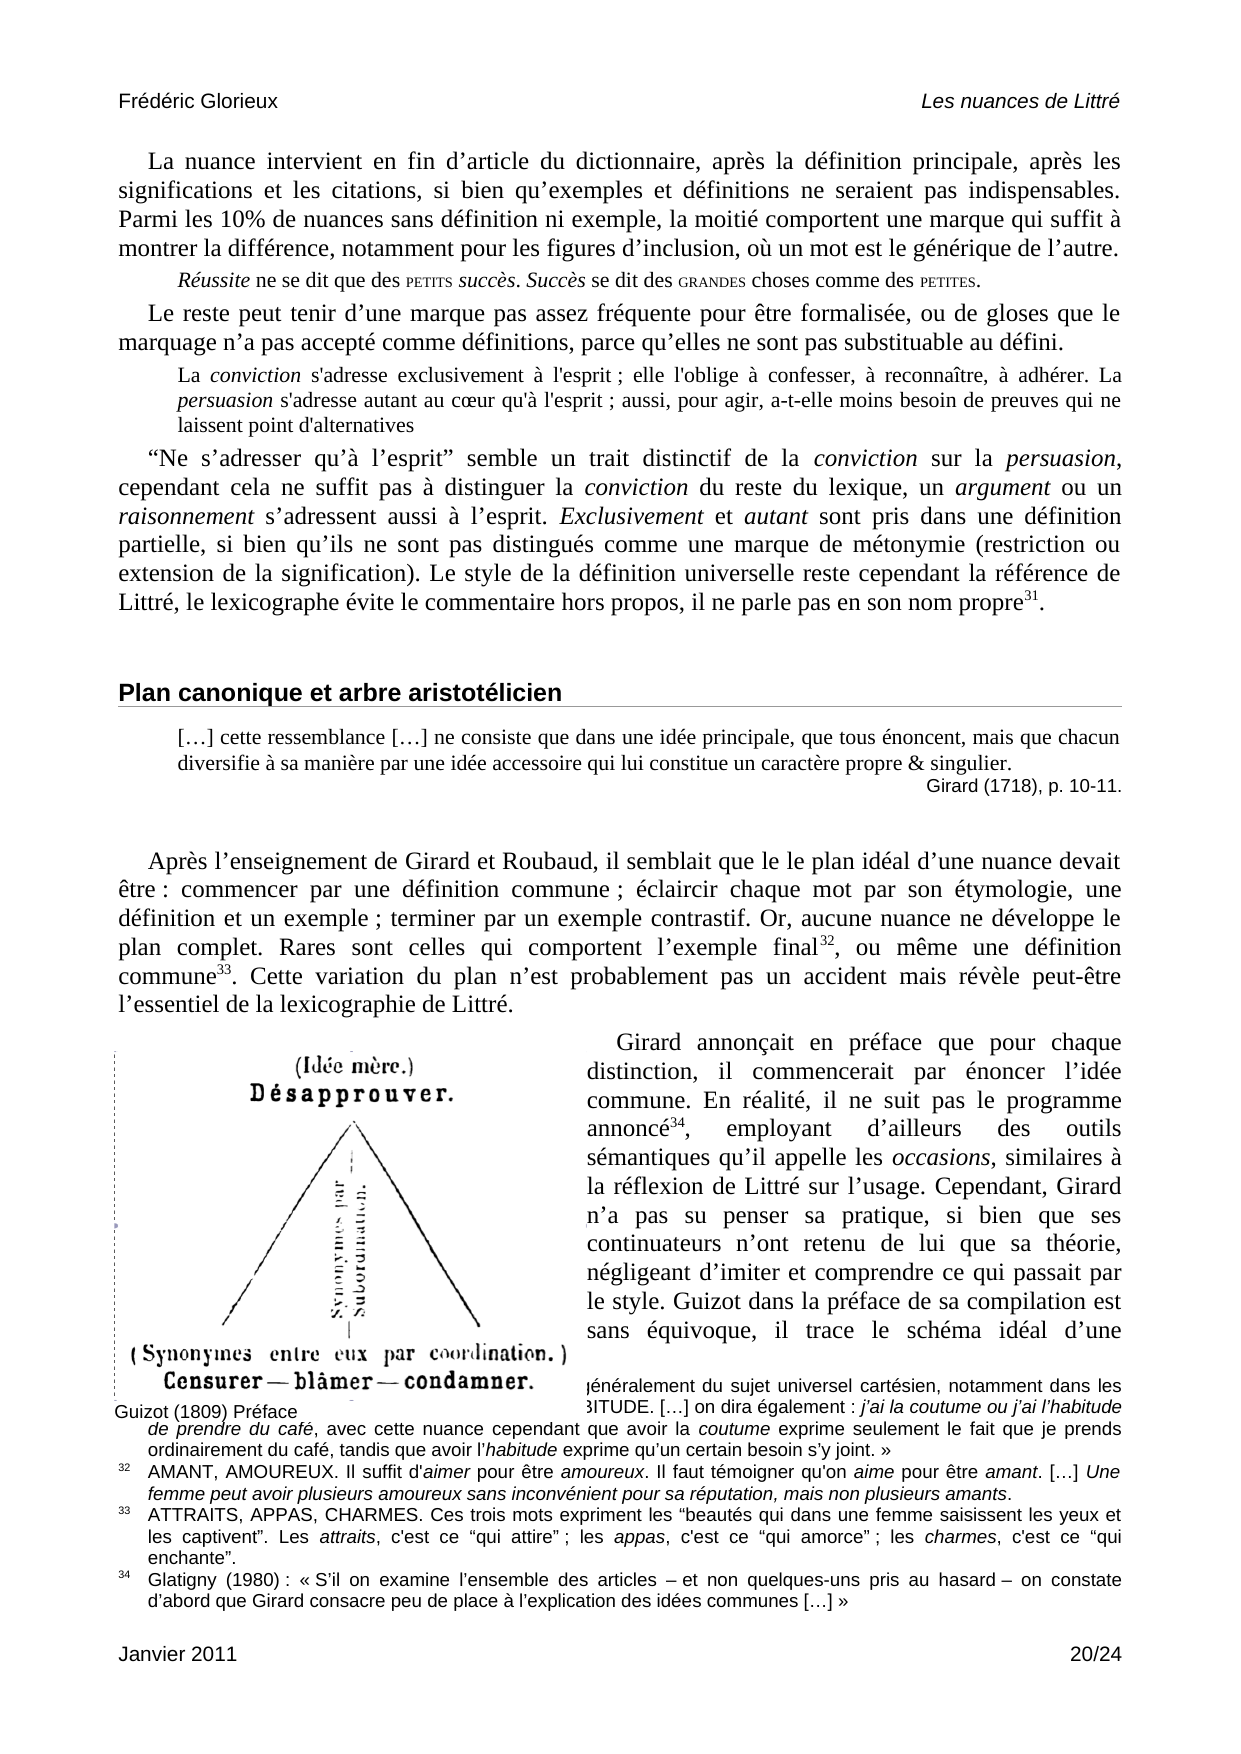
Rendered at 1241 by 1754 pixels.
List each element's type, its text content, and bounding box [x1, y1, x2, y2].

text […] cette ressemblance […] ne consiste que dans une idée principale, que tous énoncent, mais que chacun diversifie à sa manière par une idée accessoire qui lui constitue un caractère propre & singulier. [177, 724, 1122, 775]
text Réussite ne se dit que des petits succès. Succès se dit des grandes choses comme des petites. [177, 267, 1122, 292]
text ATTRAITS, APPAS, CHARMES. Ces trois mots expriment les “beautés qui dans une femme saisissent les yeux et les captivent”. Les attraits, c'est ce “qui attire” ; les appas, c'est ce “qui amorce” ; les charmes, c'est ce “qui enchante”. [118, 1504, 1122, 1568]
text La conviction s'adresse exclusivement à l'esprit ; elle l'oblige à confesser, à reconnaître, à adhérer. La persuasion s'adresse autant au cœur qu'à l'esprit ; aussi, pour agir, a-t-elle moins besoin de preuves qui ne laissent point d'alternatives [177, 362, 1122, 437]
text Girard annonçait en préface que pour chaque distinction, il commencerait par énoncer l’idée commune. En réalité, il ne suit pas le programme annoncé, employant d’ailleurs des outils sémantiques qu’il appelle les occasions, similaires à la réflexion de Littré sur l’usage. Cependant, Girard n’a pas su penser sa pratique, si bien que ses continuateurs n’ont retenu de lui que sa théorie, négligeant d’imiter et comprendre ce qui passait par le style. Guizot dans la préface de sa compilation est sans équivoque, il trace le schéma idéal d’une [114, 1027, 1122, 1343]
text Girard (1718), p. 10-11. [236, 775, 1122, 796]
text Le reste peut tenir d’une marque pas assez fréquente pour être formalisée, ou de gloses que le marquage n’a pas accepté comme définitions, parce qu’elles ne sont pas substituable au défini. [118, 298, 1122, 356]
text AMANT, AMOUREUX. Il suffit d'aimer pour être amoureux. Il faut témoigner qu'on aime pour être amant. […] Une femme peut avoir plusieurs amoureux sans inconvénient pour sa réputation, mais non plusieurs amants. [118, 1461, 1122, 1504]
text La nuance intervient en fin d’article du dictionnaire, après la définition principale, après les significations et les citations, si bien qu’exemples et définitions ne seraient pas indispensables. Parmi les 10% de nuances sans définition ni exemple, la moitié comportent une marque qui suffit à montrer la différence, notamment pour les figures d’inclusion, où un mot est le générique de l’autre. [118, 146, 1122, 261]
text Glatigny (1980) : « S’il on examine l’ensemble des articles – et non quelques-uns pris au hasard – on constate d’abord que Girard consacre peu de place à l’explication des idées communes […] » [118, 1568, 1122, 1612]
text Après l’enseignement de Girard et Roubaud, il semblait que le le plan idéal d’une nuance devait être : commencer par une définition commune ; éclaircir chaque mot par son étymologie, une définition et un exemple ; terminer par un exemple contrastif. Or, aucune nuance ne développe le plan complet. Rares sont celles qui comportent l’exemple final, ou même une définition commune. Cette variation du plan n’est probablement pas un accident mais révèle peut-être l’essentiel de la lexicographie de Littré. [118, 846, 1122, 1018]
text Les occurrences du pronom personnel je tiennent généralement du sujet universel cartésien, notamment dans les exemple, ou en glose d’exemple : « COUTUME, HABITUDE. […] on dira également : j’ai la coutume ou j’ai l’habitude de prendre du café, avec cette nuance cependant que avoir la coutume exprime seulement le fait que je prends ordinairement du café, tandis que avoir l’habitude exprime qu’un certain besoin s’y joint. » [118, 1374, 1122, 1461]
text Guizot (1809) Préface [114, 1401, 587, 1422]
subtitle Plan canonique et arbre aristotélicien [118, 678, 1122, 706]
picture [114, 1051, 587, 1401]
text “Ne s’adresser qu’à l’esprit” semble un trait distinctif de la conviction sur la persuasion, cependant cela ne suffit pas à distinguer la conviction du reste du lexique, un argument ou un raisonnement s’adressent aussi à l’esprit. Exclusivement et autant sont pris dans une définition partielle, si bien qu’ils ne sont pas distingués comme une marque de métonymie (restriction ou extension de la signification). Le style de la définition universelle reste cependant la référence de Littré, le lexicographe évite le commentaire hors propos, il ne parle pas en son nom propre. [118, 443, 1122, 616]
